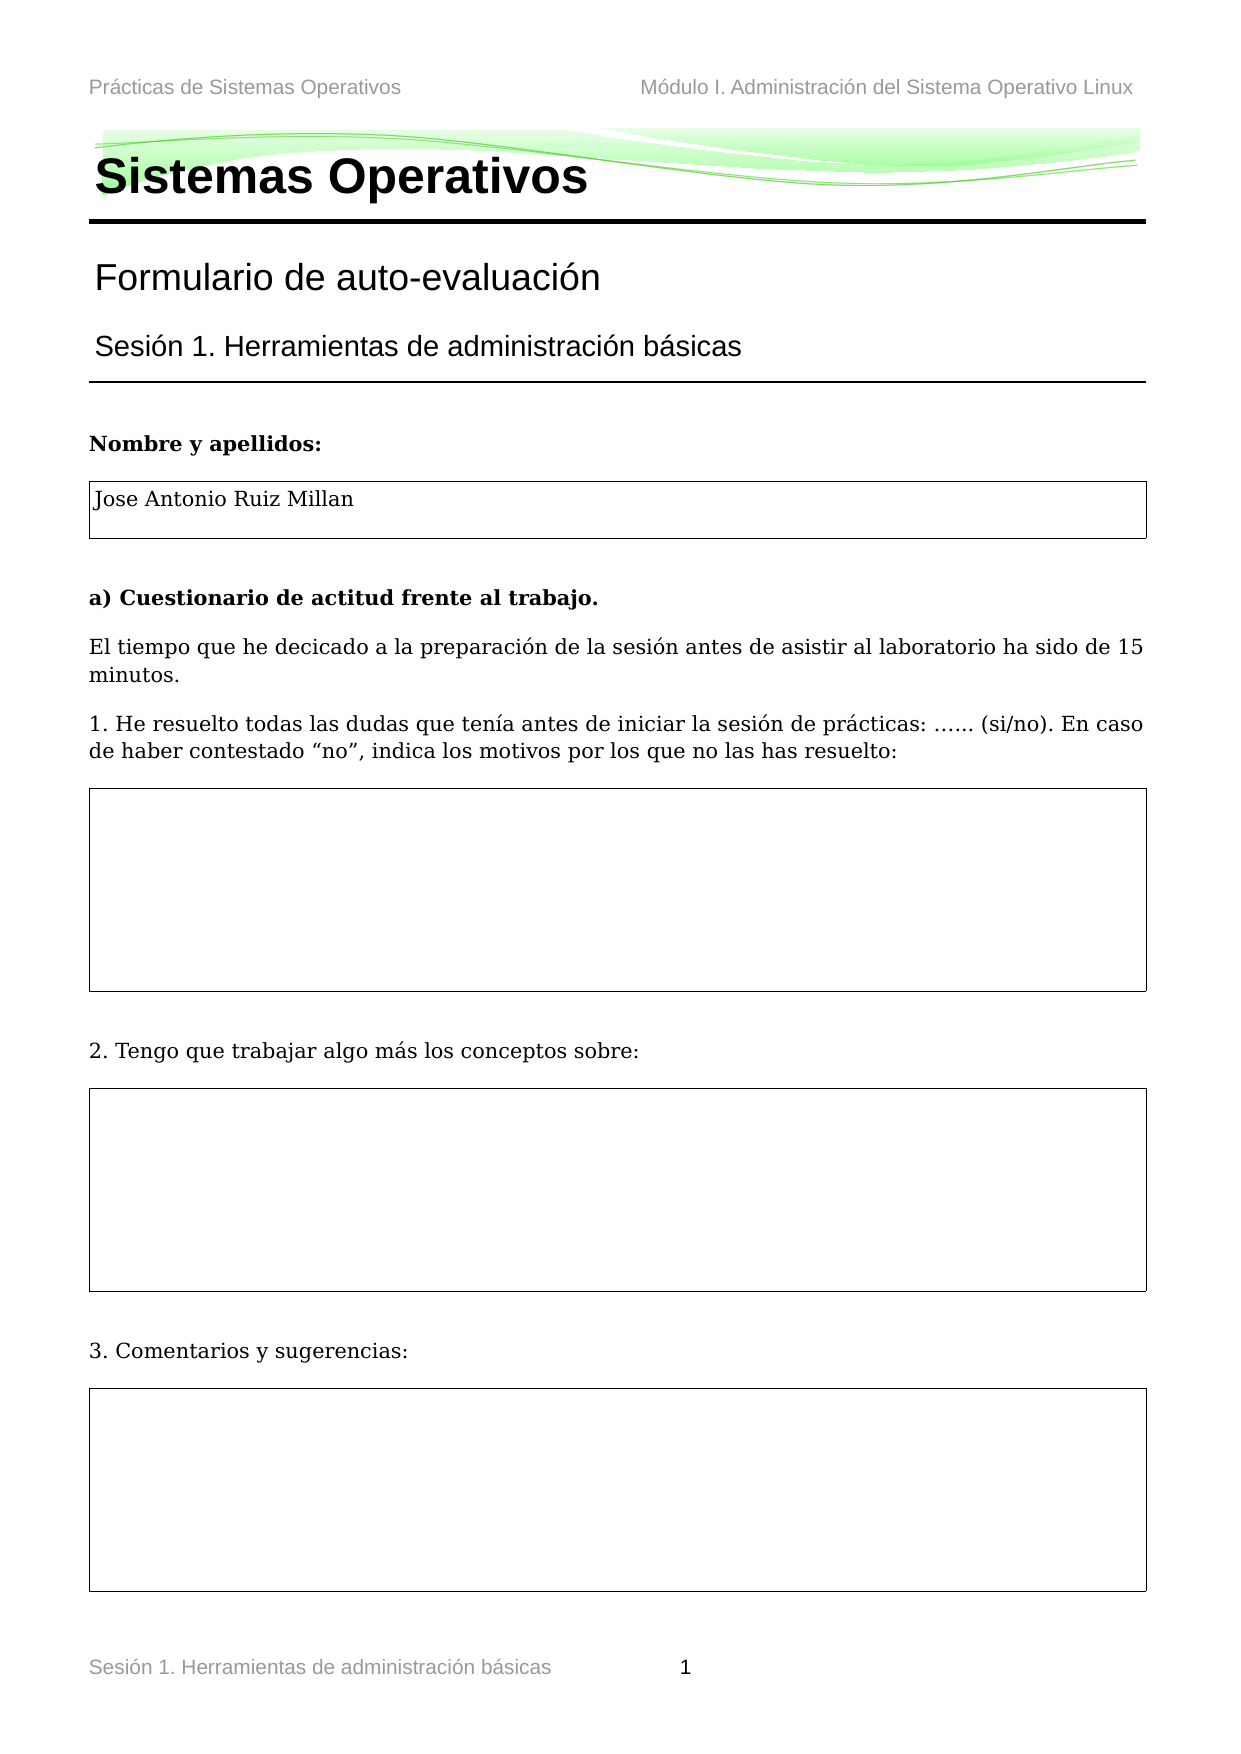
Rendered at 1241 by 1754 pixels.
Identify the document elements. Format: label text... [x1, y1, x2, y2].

picture [376, 171, 387, 189]
text El tiempo que he decicado a la preparación de la sesión antes de asistir al laboratorio ha sido de 15 minutos. [89, 635, 1146, 687]
table_header Sistemas Operativos [89, 123, 1146, 219]
table_header [90, 1389, 1146, 1591]
table_header [90, 789, 1146, 991]
text a) Cuestionario de actitud frente al trabajo. [89, 586, 1146, 611]
table_header [90, 1089, 1146, 1291]
text 1. He resuelto todas las dudas que tenía antes de iniciar la sesión de prácticas: …... (si/no). En caso de haber contestado “no”, indica los motivos por los que no las has resuelto: [89, 712, 1146, 764]
table_header Jose Antonio Ruiz Millan [90, 482, 1146, 537]
text 2. Tengo que trabajar algo más los conceptos sobre: [89, 1039, 1146, 1064]
text Nombre y apellidos: [89, 432, 1146, 456]
text 3. Comentarios y sugerencias: [89, 1339, 1146, 1364]
picture [94, 128, 1141, 195]
table_header Formulario de auto-evaluación Sesión 1. Herramientas de administración básicas [89, 224, 1146, 381]
